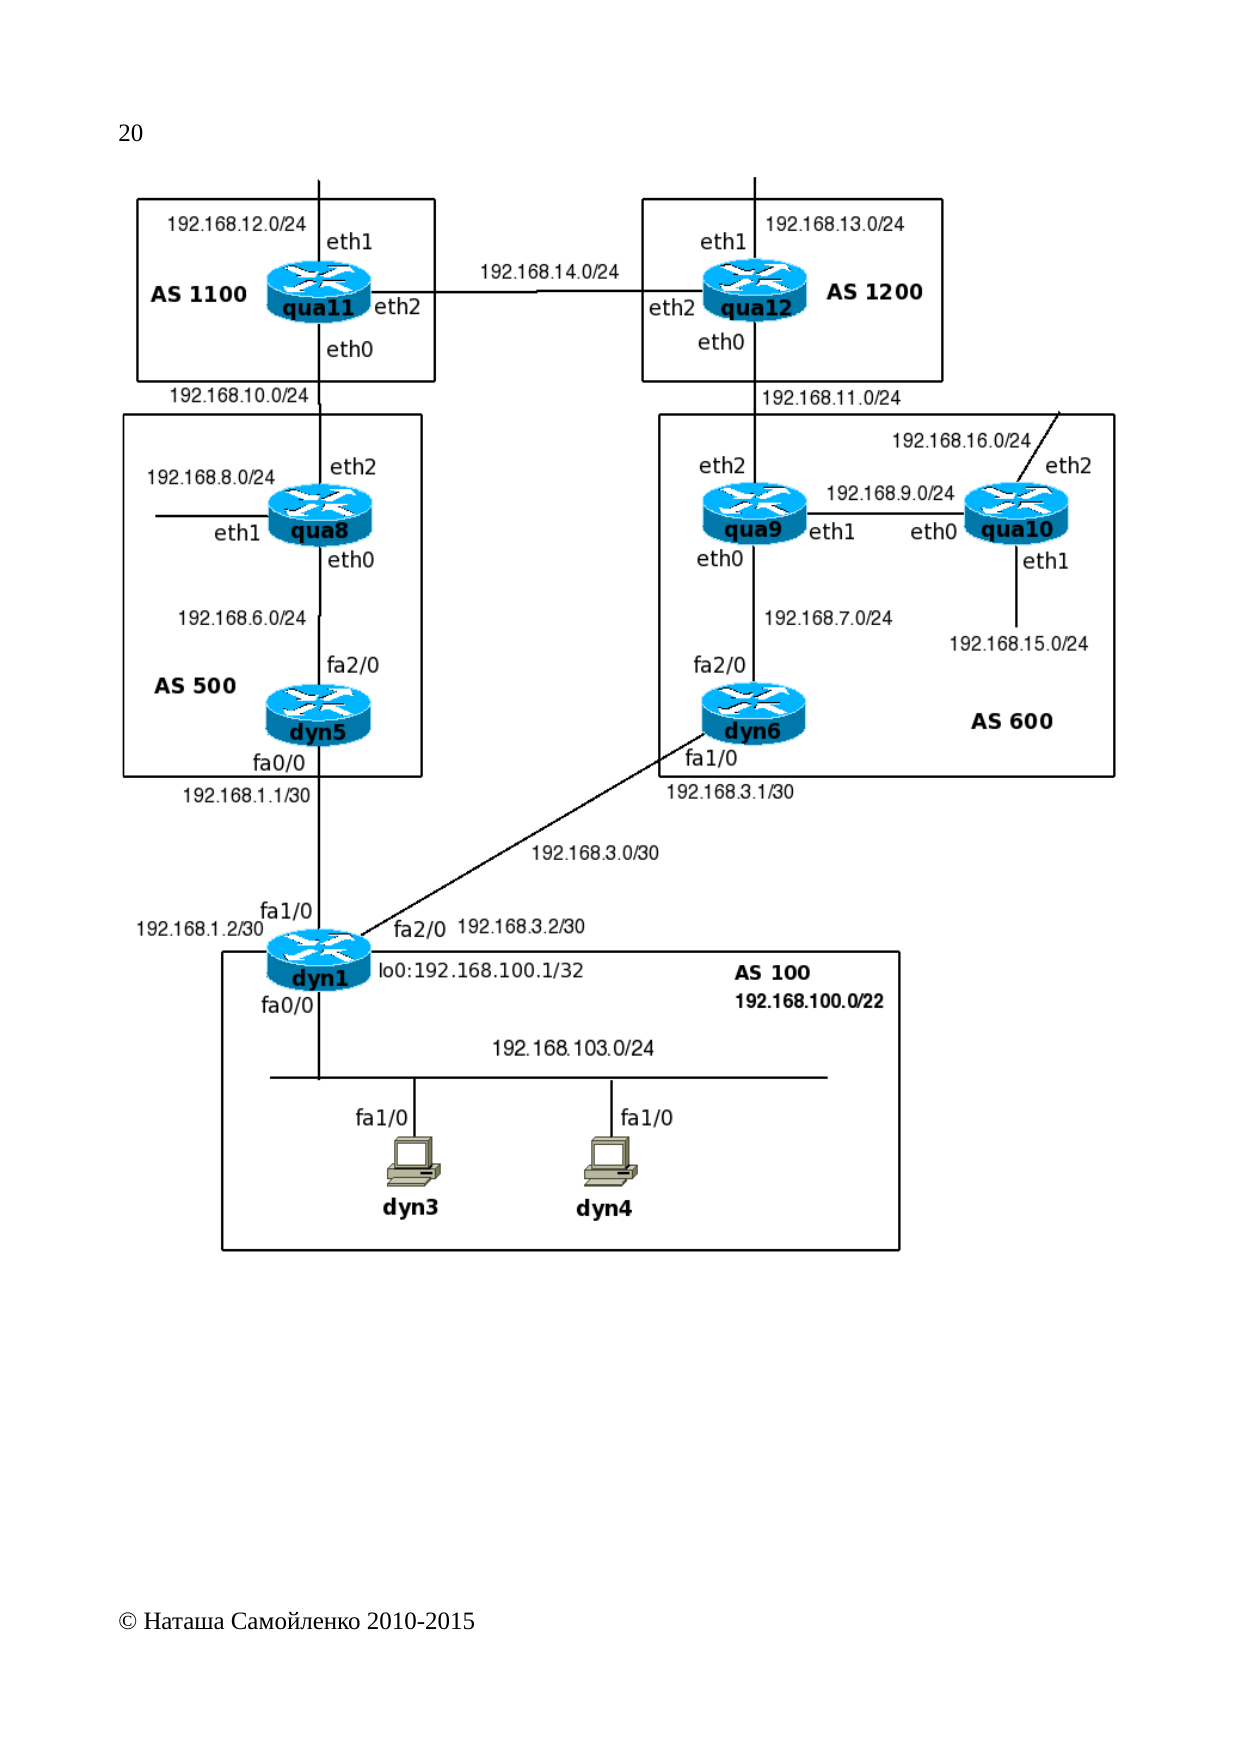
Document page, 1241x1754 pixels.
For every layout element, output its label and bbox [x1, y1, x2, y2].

picture [122, 177, 1118, 1254]
